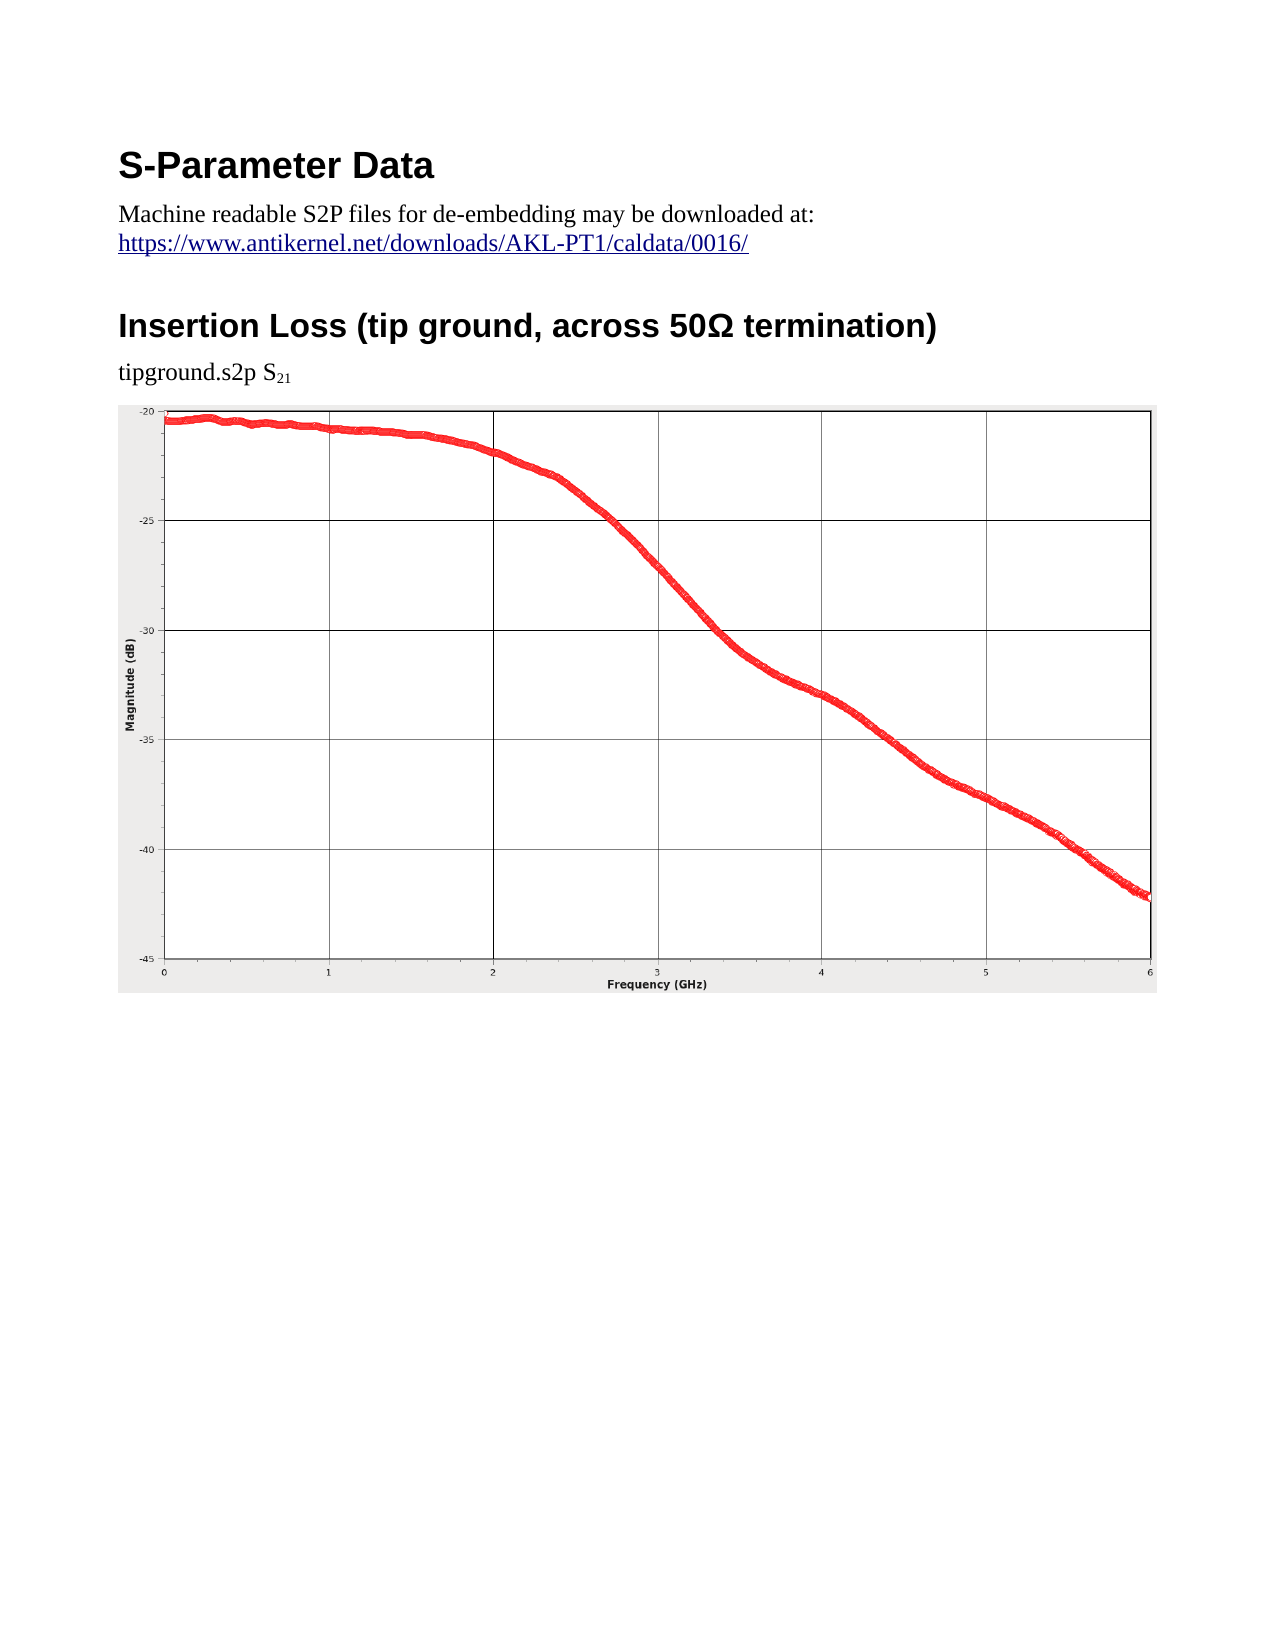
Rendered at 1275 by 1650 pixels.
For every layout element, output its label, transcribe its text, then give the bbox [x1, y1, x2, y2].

subtitle S-Parameter Data [118, 143, 1157, 187]
subtitle Insertion Loss (tip ground, across 50Ω termination) [118, 306, 1157, 345]
text https://www.antikernel.net/downloads/AKL-PT1/caldata/0016/ [118, 228, 1157, 257]
text tipground.s2p S21 [118, 357, 1157, 386]
picture [118, 405, 1157, 993]
text Machine readable S2P files for de-embedding may be downloaded at: [118, 199, 1157, 228]
